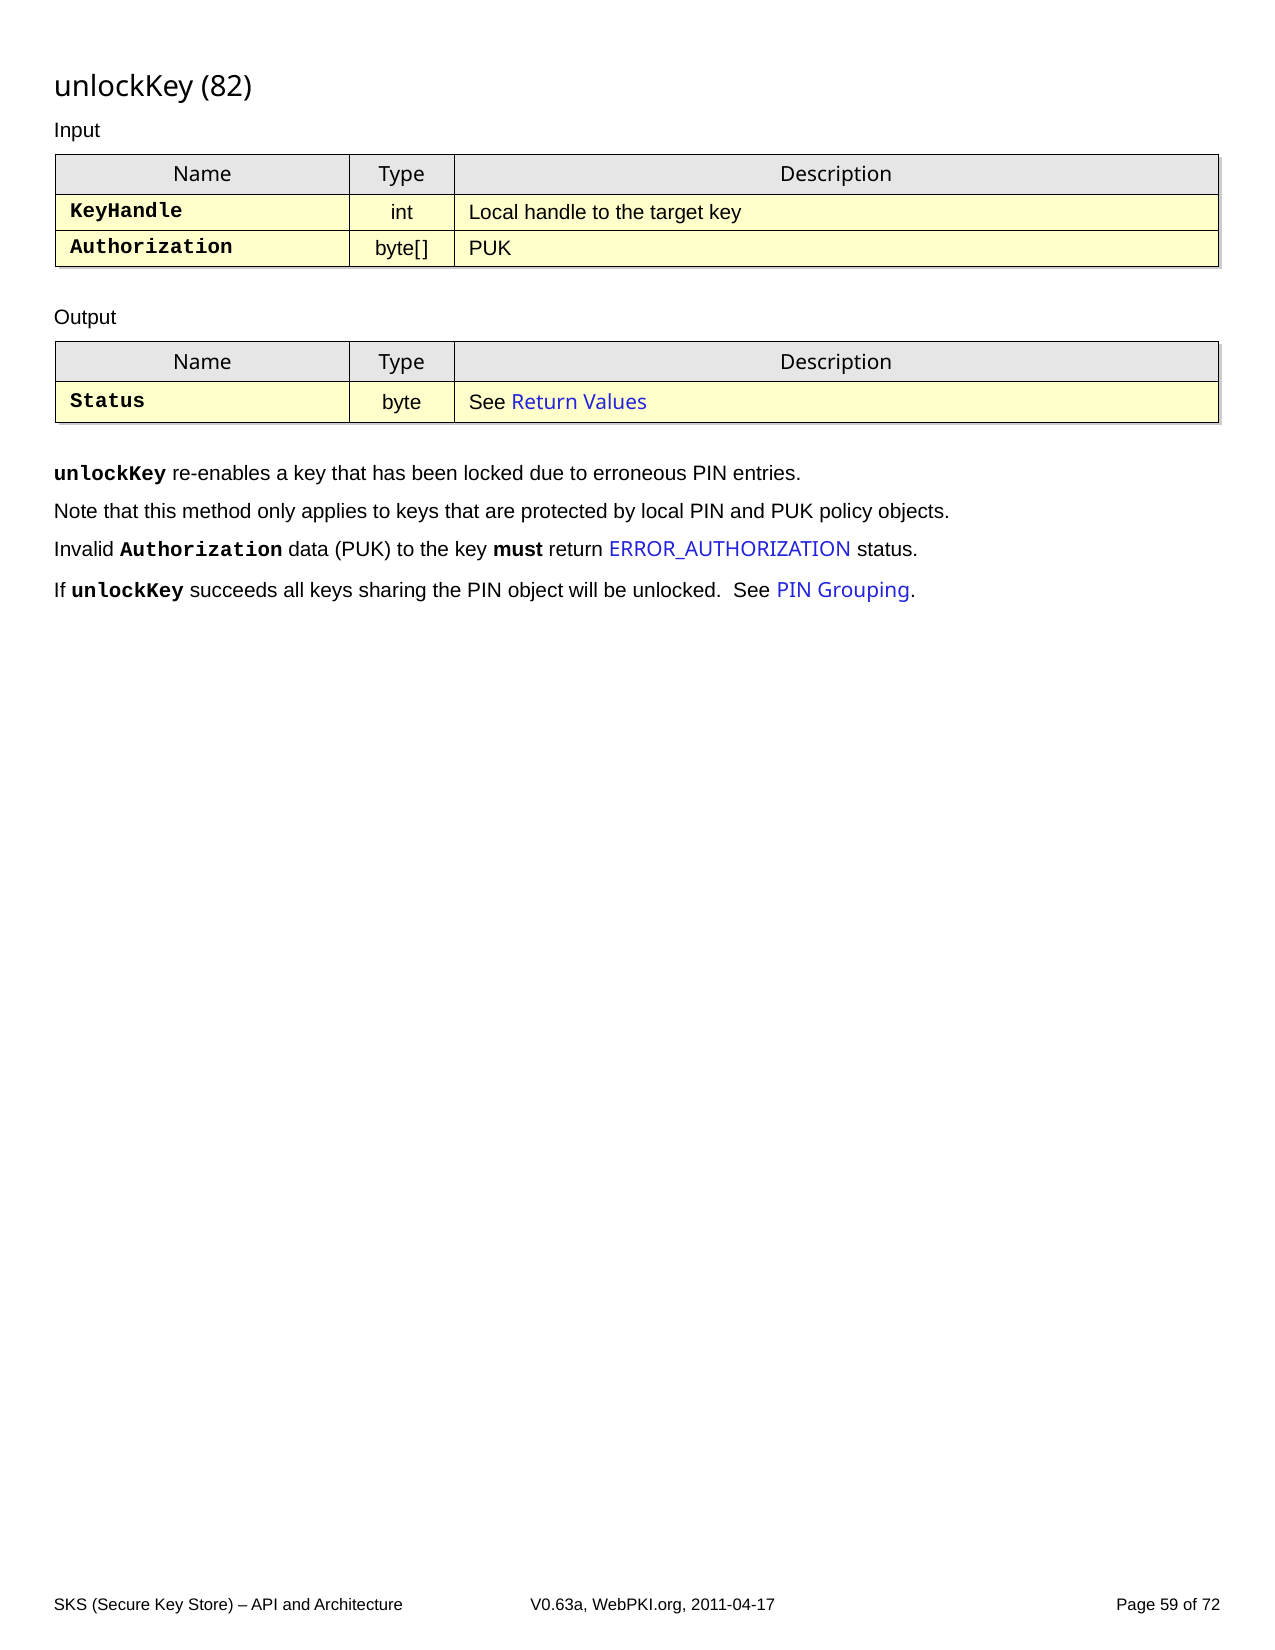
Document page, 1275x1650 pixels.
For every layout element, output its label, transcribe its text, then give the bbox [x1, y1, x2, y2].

table_cell int [350, 195, 454, 230]
table_header Name [56, 342, 349, 381]
table_cell KeyHandle [56, 195, 349, 230]
subtitle unlockKey (82) [54, 66, 1221, 105]
text Output [54, 305, 1221, 329]
table_header Name [56, 155, 349, 194]
text Invalid Authorization data (PUK) to the key must return ERROR_AUTHORIZATION status. [54, 534, 1221, 563]
text Note that this method only applies to keys that are protected by local PIN and PUK policy objects. [54, 499, 1221, 523]
table_cell PUK [455, 231, 1218, 266]
table_cell Authorization [56, 231, 349, 266]
table_header Type [350, 155, 454, 194]
table_cell See Return Values [455, 382, 1218, 422]
table_header Description [455, 342, 1218, 381]
table_cell Status [56, 382, 349, 422]
table_cell byte⁮[ ] [350, 231, 454, 266]
text unlockKey re-enables a key that has been locked due to erroneous PIN entries. [54, 461, 1221, 487]
text Input [54, 118, 1221, 142]
table_header Type [350, 342, 454, 381]
table_cell byte [350, 382, 454, 422]
table_cell Local handle to the target key [455, 195, 1218, 230]
table_header Description [455, 155, 1218, 194]
text If unlockKey succeeds all keys sharing the PIN object will be unlocked. See PIN Grouping. [54, 575, 1221, 603]
